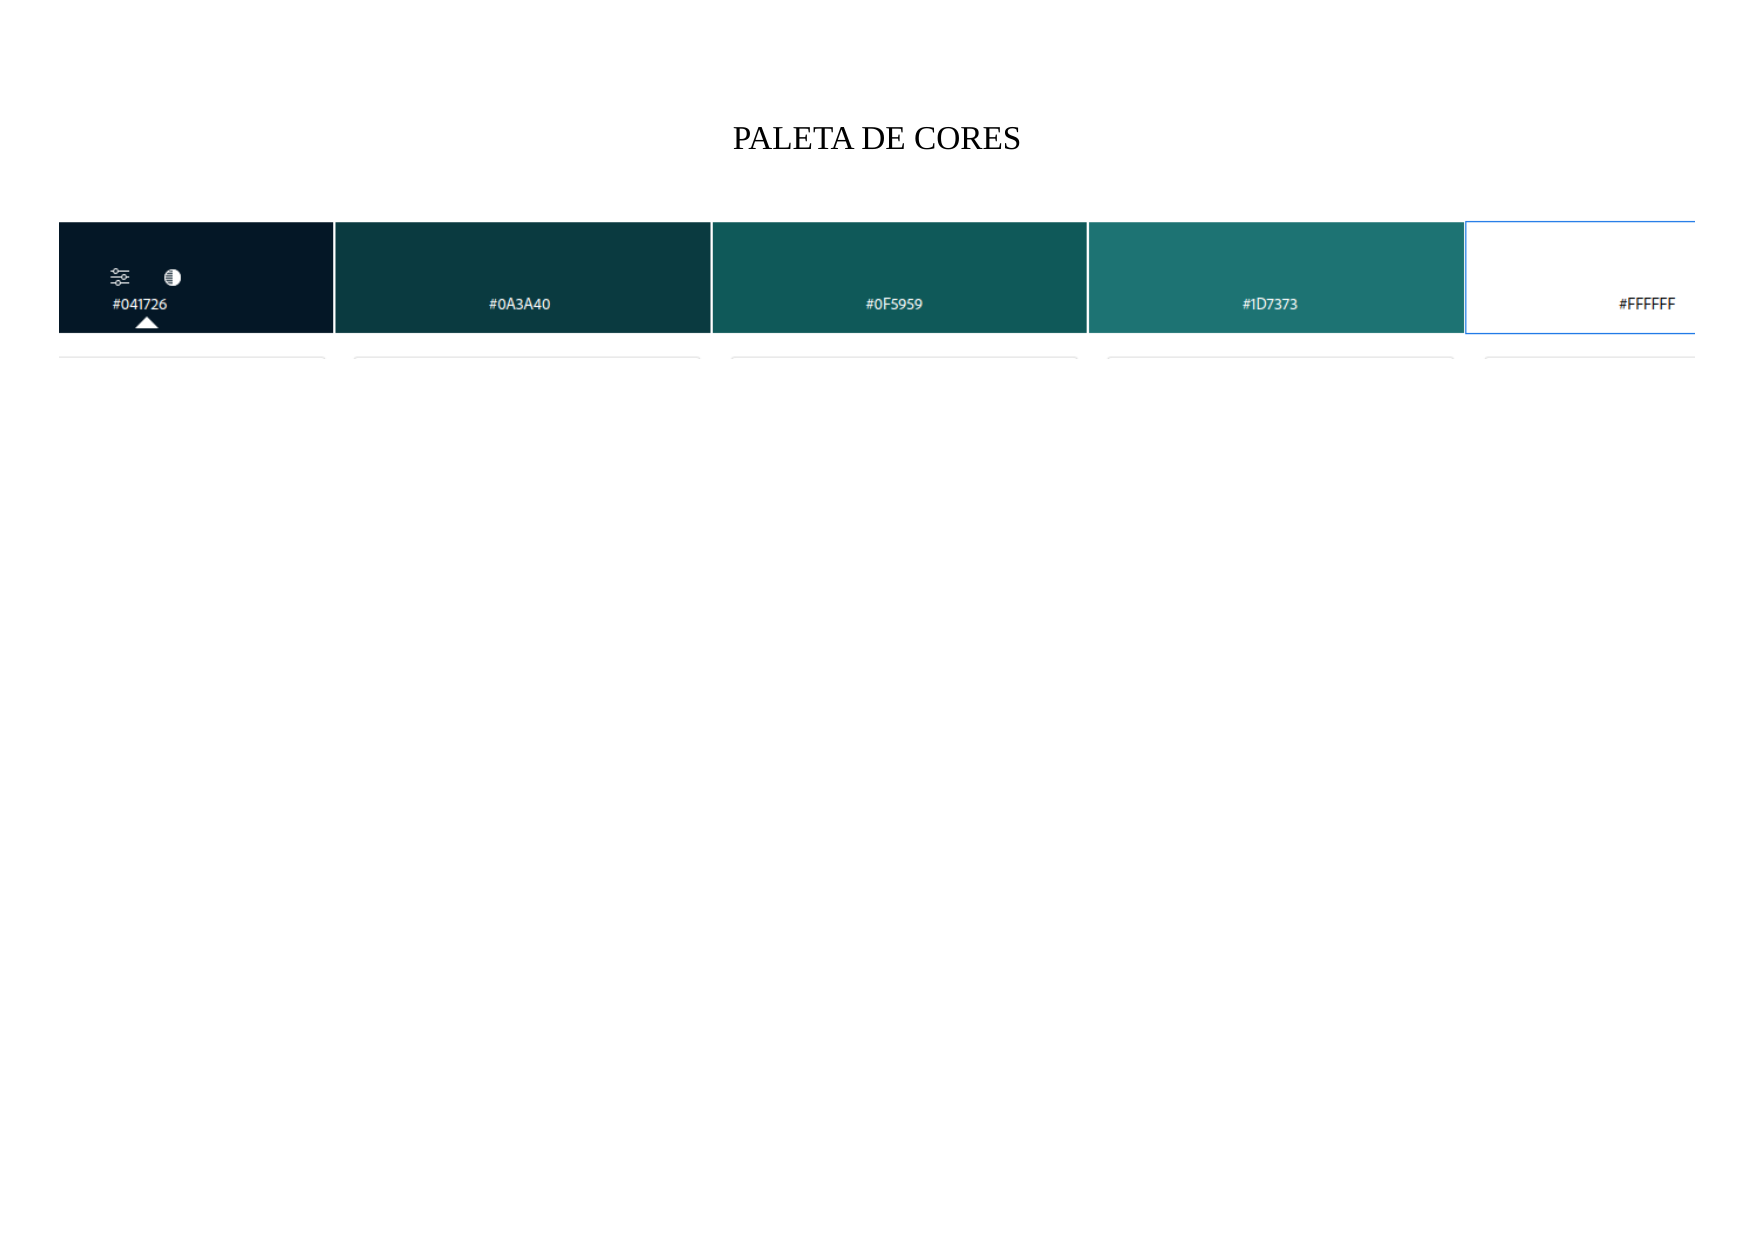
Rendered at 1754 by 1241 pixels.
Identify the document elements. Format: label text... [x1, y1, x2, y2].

text PALETA DE CORES [118, 118, 1636, 156]
picture [59, 194, 1695, 359]
